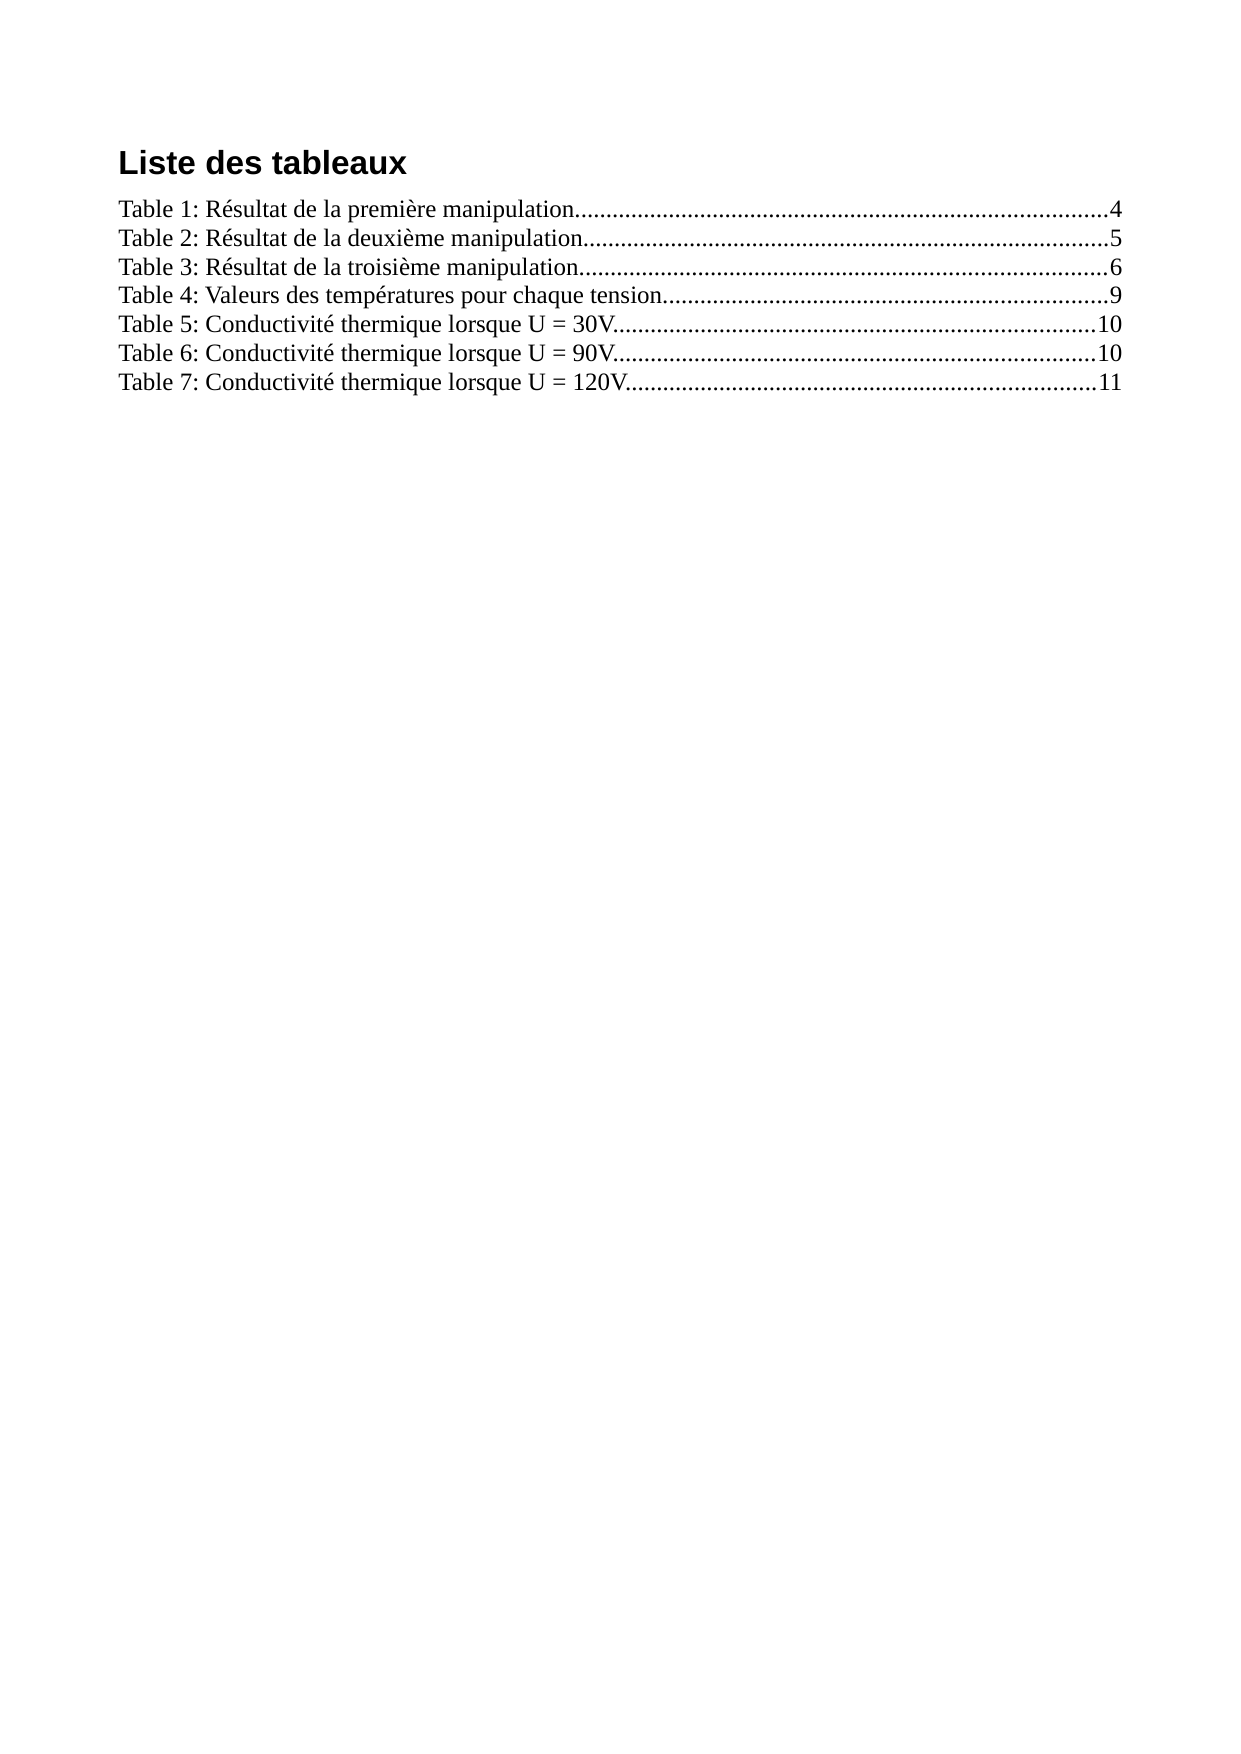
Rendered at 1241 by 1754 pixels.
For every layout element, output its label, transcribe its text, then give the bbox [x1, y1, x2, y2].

text Table 3: Résultat de la troisième manipulation. 6 [118, 252, 1122, 280]
text Table 4: Valeurs des températures pour chaque tension. 9 [118, 280, 1122, 309]
text Table 2: Résultat de la deuxième manipulation. 5 [118, 223, 1122, 252]
text Table 5: Conductivité thermique lorsque U = 30V. 10 [118, 309, 1122, 338]
subtitle Liste des tableaux [118, 143, 1122, 182]
text Table 6: Conductivité thermique lorsque U = 90V. 10 [118, 338, 1122, 367]
text Table 1: Résultat de la première manipulation. 4 [118, 194, 1122, 223]
text Table 7: Conductivité thermique lorsque U = 120V. 11 [118, 367, 1122, 395]
